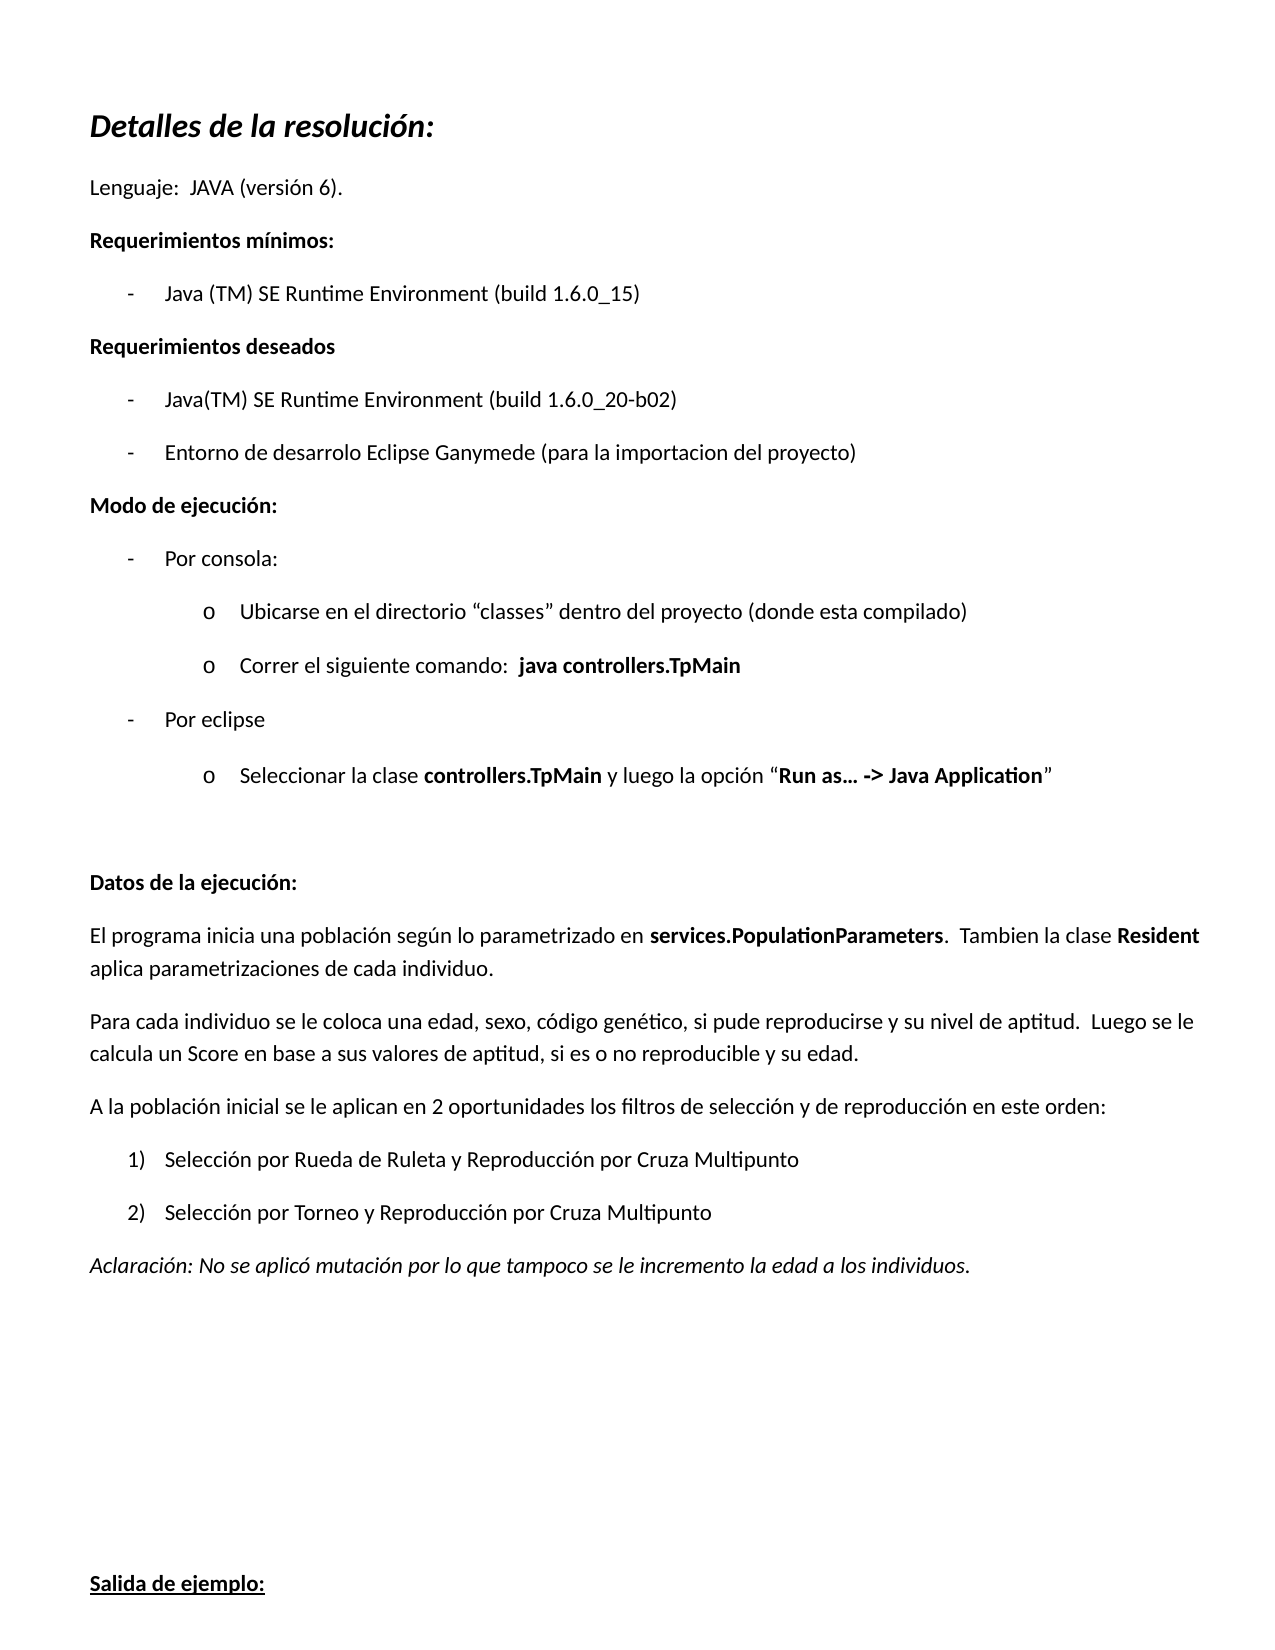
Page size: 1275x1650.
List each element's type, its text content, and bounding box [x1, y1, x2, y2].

text Para cada individuo se le coloca una edad, sexo, código genético, si pude reproducirse y su nivel de aptitud. Luego se le calcula un Score en base a sus valores de aptitud, si es o no reproducible y su edad. [89, 1007, 1229, 1067]
text Requerimientos deseados [89, 332, 1229, 360]
list Java(TM) SE Runtime Environment (build 1.6.0_20-b02) [127, 385, 1229, 413]
text A la población inicial se le aplican en 2 oportunidades los filtros de selección y de reproducción en este orden: [89, 1092, 1229, 1120]
list Selección por Torneo y Reproducción por Cruza Multipunto [127, 1198, 1229, 1226]
text Lenguaje: JAVA (versión 6). [89, 173, 1229, 201]
text Aclaración: No se aplicó mutación por lo que tampoco se le incremento la edad a los individuos. [89, 1251, 1229, 1279]
text Detalles de la resolución: [89, 105, 1229, 146]
list Selección por Rueda de Ruleta y Reproducción por Cruza Multipunto [127, 1145, 1229, 1173]
list Entorno de desarrolo Eclipse Ganymede (para la importacion del proyecto) [127, 438, 1229, 466]
list Seleccionar la clase controllers.TpMain y luego la opción “Run as… -> Java Application” [202, 759, 1229, 790]
text El programa inicia una población según lo parametrizado en services.PopulationParameters. Tambien la clase Resident aplica parametrizaciones de cada individuo. [89, 922, 1229, 982]
text Modo de ejecución: [89, 491, 1229, 519]
list Por eclipse [127, 706, 1229, 734]
text Datos de la ejecución: [89, 868, 1229, 897]
list Java (TM) SE Runtime Environment (build 1.6.0_15) [127, 279, 1229, 307]
text Requerimientos mínimos: [89, 226, 1229, 254]
list Correr el siguiente comando: java controllers.TpMain [202, 651, 1229, 680]
list Por consola: [127, 544, 1229, 572]
list Ubicarse en el directorio “classes” dentro del proyecto (donde esta compilado) [202, 597, 1229, 626]
text Salida de ejemplo: [89, 1569, 1229, 1597]
